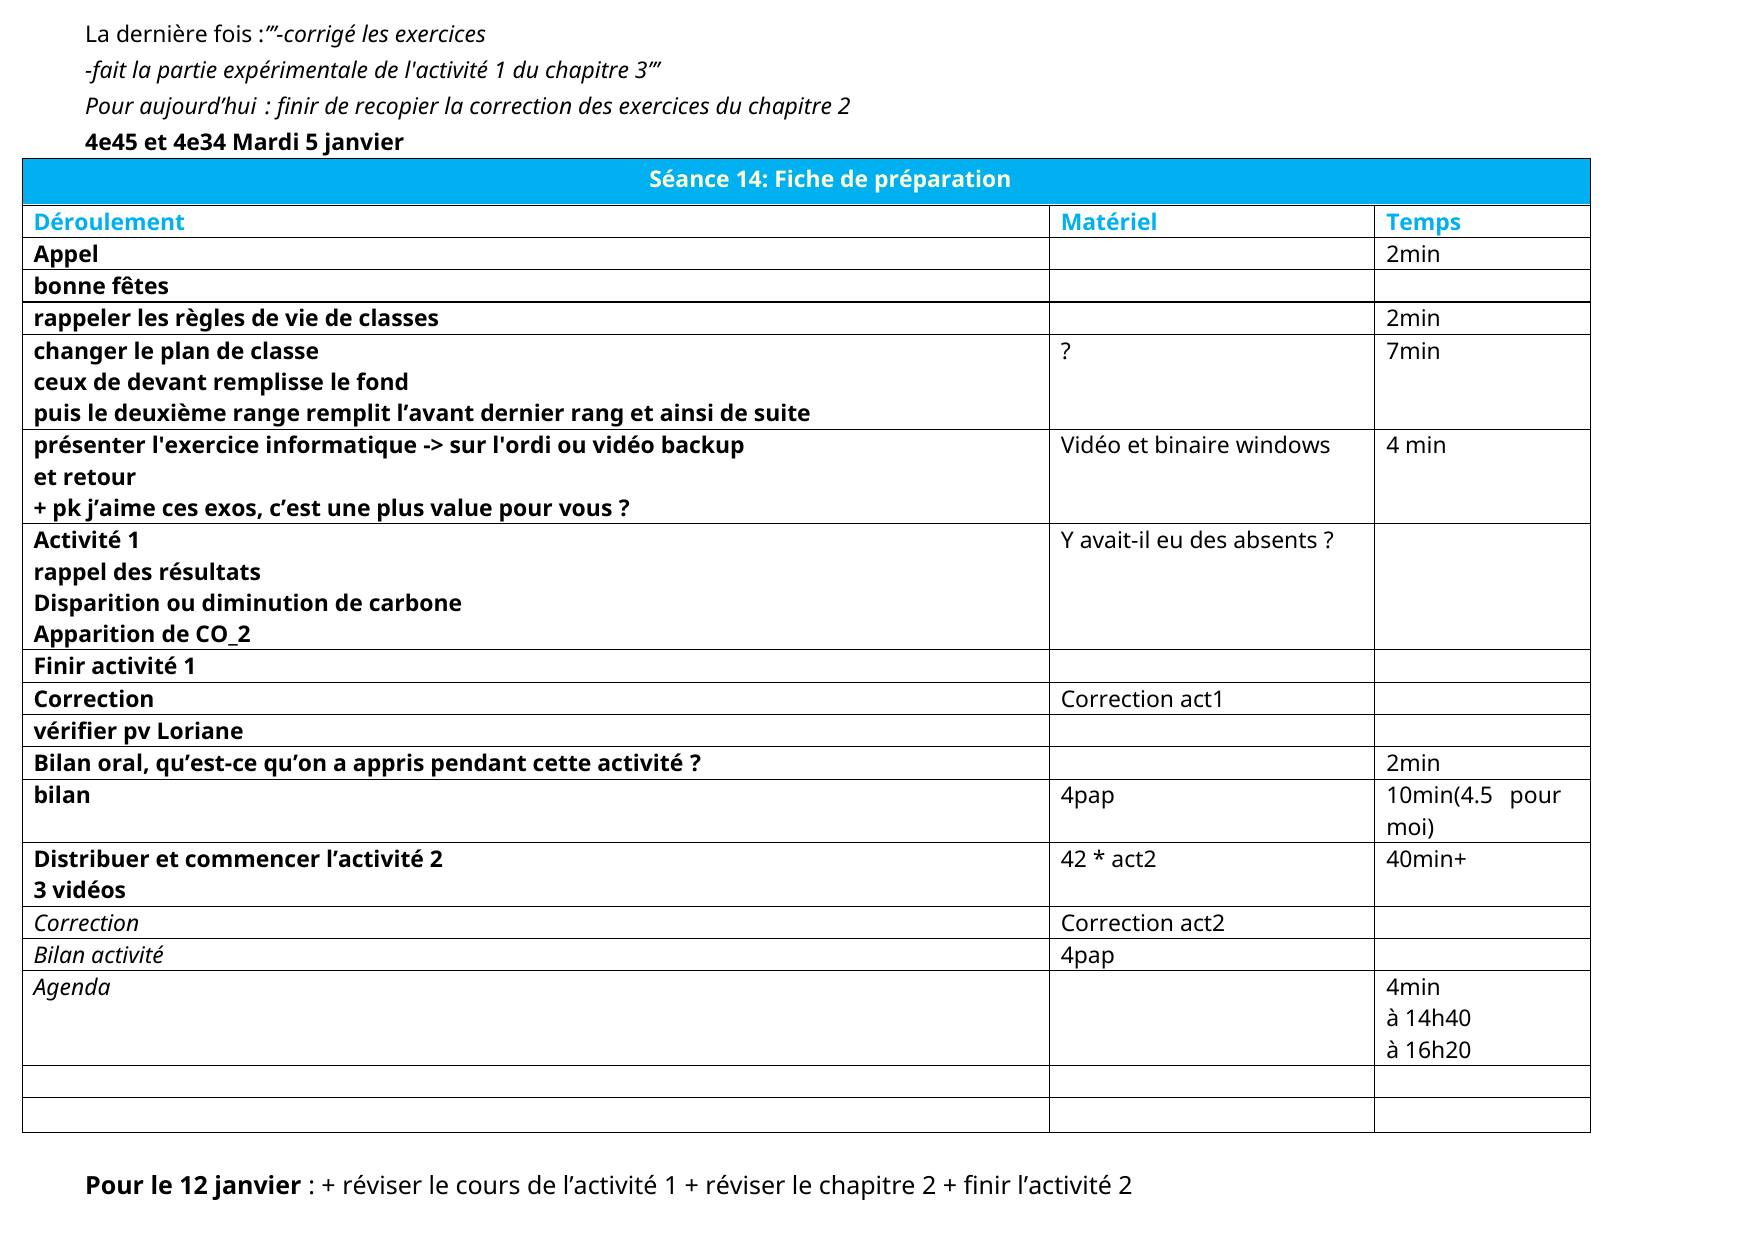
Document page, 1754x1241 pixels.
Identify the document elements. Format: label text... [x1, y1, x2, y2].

table_cell Matériel [1050, 206, 1374, 237]
table_cell Bilan activité [23, 939, 1049, 970]
table_cell Correction [23, 683, 1049, 714]
table_cell 10min(4.5 pour moi) [1375, 780, 1590, 842]
table_cell changer le plan de classe ceux de devant remplisse le fond puis le deuxième range remplit l’avant dernier rang et ainsi de suite [23, 335, 1049, 428]
text Pour aujourd’hui : finir de recopier la correction des exercices du chapitre 2 [85, 90, 1745, 121]
table_cell bilan [23, 780, 1049, 842]
table_cell [1375, 650, 1590, 682]
table_cell présenter l'exercice informatique -> sur l'ordi ou vidéo backup et retour + pk j’aime ces exos, c’est une plus value pour vous ? [23, 430, 1049, 523]
table_cell 4 min [1375, 430, 1590, 523]
table_cell 2min [1375, 303, 1590, 334]
table_cell 40min+ [1375, 843, 1590, 906]
table_cell ? [1050, 335, 1374, 428]
table_cell [1050, 238, 1374, 269]
table_cell Correction act2 [1050, 907, 1374, 938]
table_cell Distribuer et commencer l’activité 2 3 vidéos [23, 843, 1049, 906]
table_cell rappeler les règles de vie de classes [23, 303, 1049, 334]
table_cell Temps [1375, 206, 1590, 237]
text La dernière fois :’’’-corrigé les exercices [85, 18, 1745, 49]
table_cell Y avait-il eu des absents ? [1050, 524, 1374, 649]
table_cell Correction [23, 907, 1049, 938]
table_cell [1375, 939, 1590, 970]
table_cell [1050, 1098, 1374, 1132]
text Pour le 12 janvier : + réviser le cours de l’activité 1 + réviser le chapitre 2 + finir l’activité 2 [85, 1167, 1745, 1201]
table_cell Finir activité 1 [23, 650, 1049, 682]
table_cell [1375, 907, 1590, 938]
table_cell Agenda [23, 971, 1049, 1065]
table_header Séance 14: Fiche de préparation [23, 159, 1590, 204]
table_cell [1375, 1098, 1590, 1132]
table_cell [1375, 524, 1590, 649]
table_cell Bilan oral, qu’est-ce qu’on a appris pendant cette activité ? [23, 747, 1049, 778]
table_cell 7min [1375, 335, 1590, 428]
table_cell [1375, 683, 1590, 714]
table_cell [1050, 270, 1374, 301]
table_cell 4pap [1050, 939, 1374, 970]
table_cell [1050, 971, 1374, 1065]
table_cell [1375, 715, 1590, 746]
table_cell [1050, 1066, 1374, 1097]
table_cell Correction act1 [1050, 683, 1374, 714]
table_cell 2min [1375, 238, 1590, 269]
table_cell Déroulement [23, 206, 1049, 237]
table_cell 2min [1375, 747, 1590, 778]
table_cell [1050, 747, 1374, 778]
table_cell [23, 1066, 1049, 1097]
table_cell vérifier pv Loriane [23, 715, 1049, 746]
table_cell [1050, 303, 1374, 334]
table_cell Appel [23, 238, 1049, 269]
text 4e45 et 4e34 Mardi 5 janvier [85, 126, 1754, 157]
table_cell [1050, 715, 1374, 746]
table_cell 4min à 14h40 à 16h20 [1375, 971, 1590, 1065]
table_cell [1375, 1066, 1590, 1097]
table_cell [1050, 650, 1374, 682]
table_cell 4pap [1050, 780, 1374, 842]
table_cell Vidéo et binaire windows [1050, 430, 1374, 523]
table_cell bonne fêtes [23, 270, 1049, 301]
table_cell Activité 1 rappel des résultats Disparition ou diminution de carbone Apparition de CO_2 [23, 524, 1049, 649]
table_cell [23, 1098, 1049, 1132]
text -fait la partie expérimentale de l'activité 1 du chapitre 3’’’ [85, 54, 1745, 86]
table_cell [1375, 270, 1590, 301]
table_cell 42 * act2 [1050, 843, 1374, 906]
